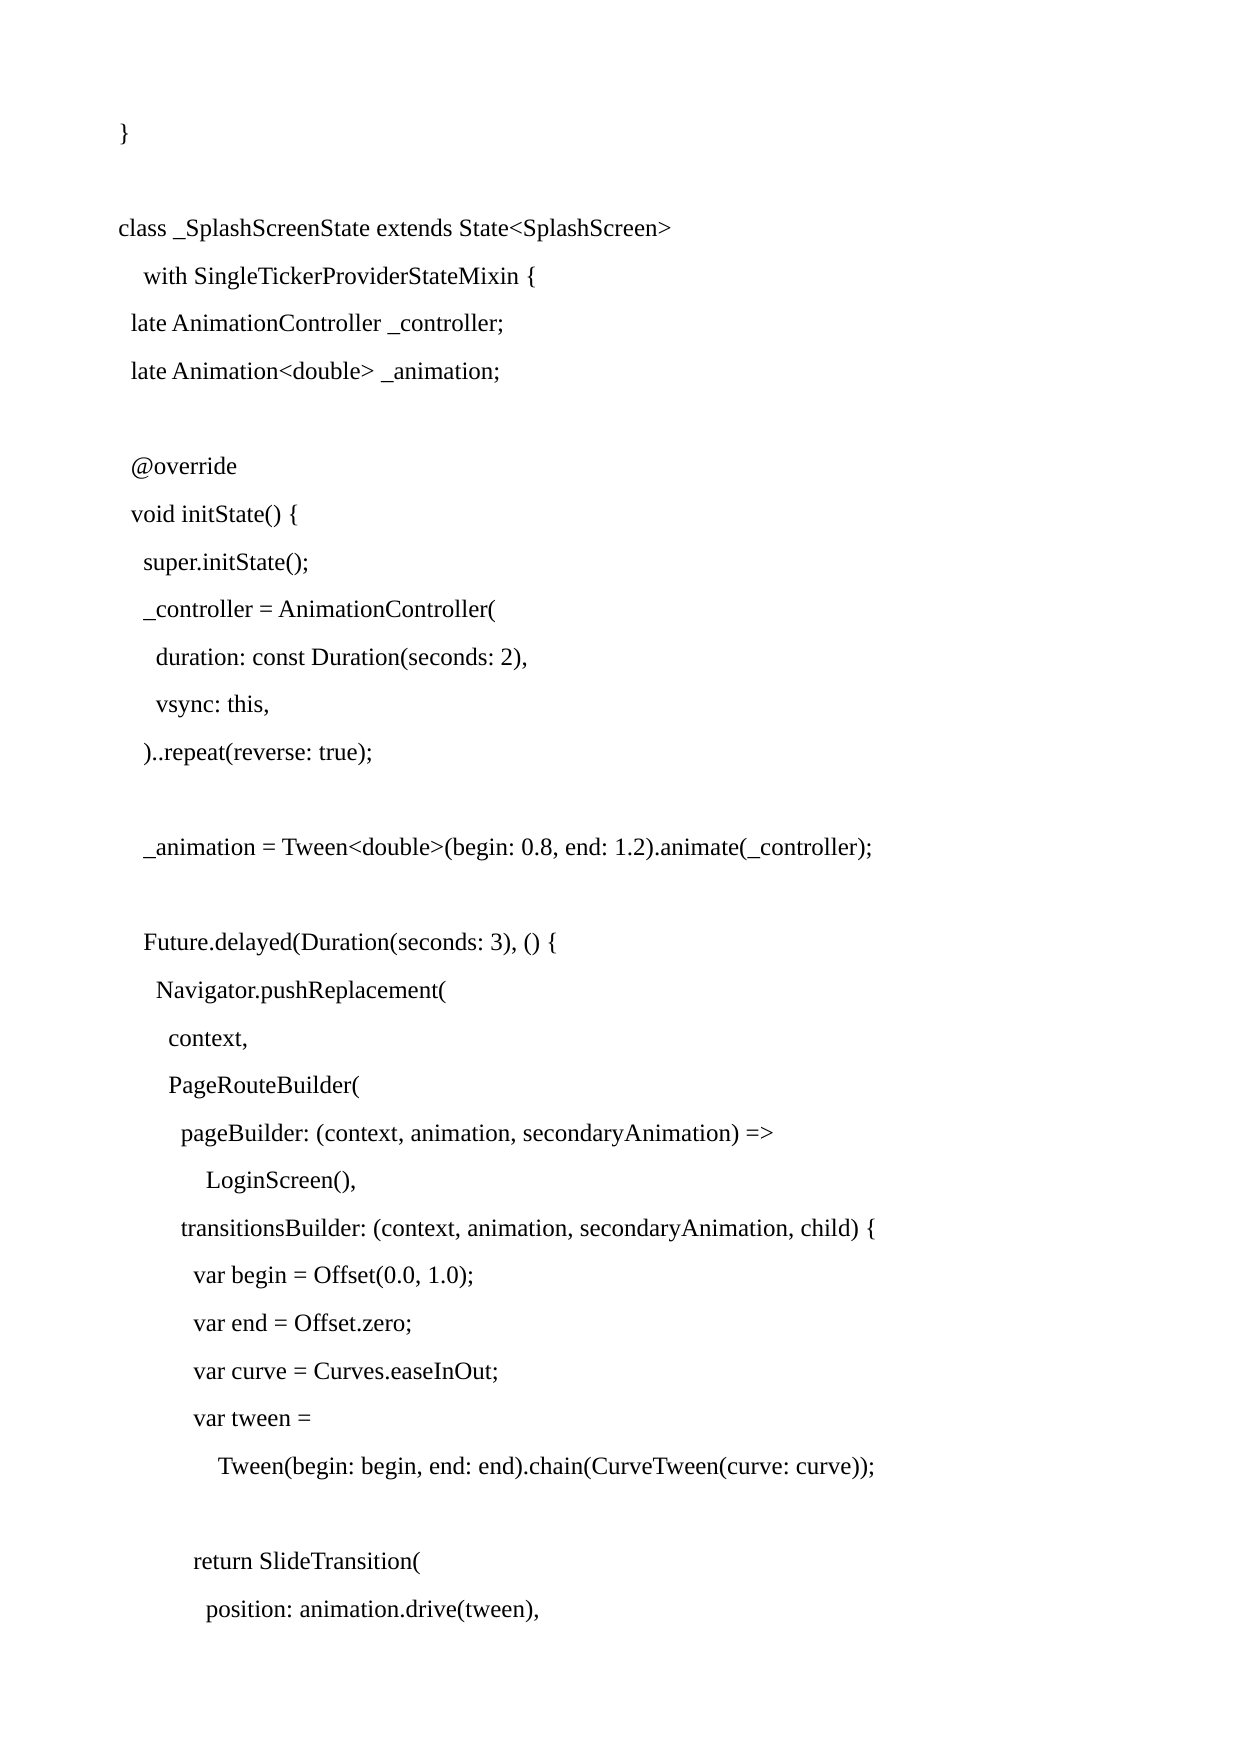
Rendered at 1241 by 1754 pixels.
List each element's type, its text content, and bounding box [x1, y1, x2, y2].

text duration: const Duration(seconds: 2), [118, 642, 1122, 671]
text with SingleTickerProviderStateMixin { [118, 261, 1122, 290]
text class _SplashScreenState extends State<SplashScreen> [118, 213, 1122, 242]
text position: animation.drive(tween), [118, 1594, 1122, 1623]
text _animation = Tween<double>(begin: 0.8, end: 1.2).animate(_controller); [118, 832, 1122, 861]
text @override [118, 451, 1122, 480]
text late Animation<double> _animation; [118, 356, 1122, 385]
text vsync: this, [118, 689, 1122, 718]
text super.initState(); [118, 547, 1122, 575]
text pageBuilder: (context, animation, secondaryAnimation) => [118, 1118, 1122, 1147]
text _controller = AnimationController( [118, 594, 1122, 623]
text PageRouteBuilder( [118, 1070, 1122, 1099]
text transitionsBuilder: (context, animation, secondaryAnimation, child) { [118, 1213, 1122, 1242]
text var tween = [118, 1403, 1122, 1432]
text Tween(begin: begin, end: end).chain(CurveTween(curve: curve)); [118, 1451, 1122, 1480]
text var begin = Offset(0.0, 1.0); [118, 1261, 1122, 1289]
text )..repeat(reverse: true); [118, 737, 1122, 766]
text Future.delayed(Duration(seconds: 3), () { [118, 927, 1122, 956]
text LoginScreen(), [118, 1165, 1122, 1194]
text late AnimationController _controller; [118, 308, 1122, 337]
text context, [118, 1023, 1122, 1051]
text void initState() { [118, 499, 1122, 528]
text Navigator.pushReplacement( [118, 975, 1122, 1004]
text return SlideTransition( [118, 1546, 1122, 1575]
text var curve = Curves.easeInOut; [118, 1356, 1122, 1384]
text var end = Offset.zero; [118, 1308, 1122, 1337]
text } [118, 118, 1122, 147]
